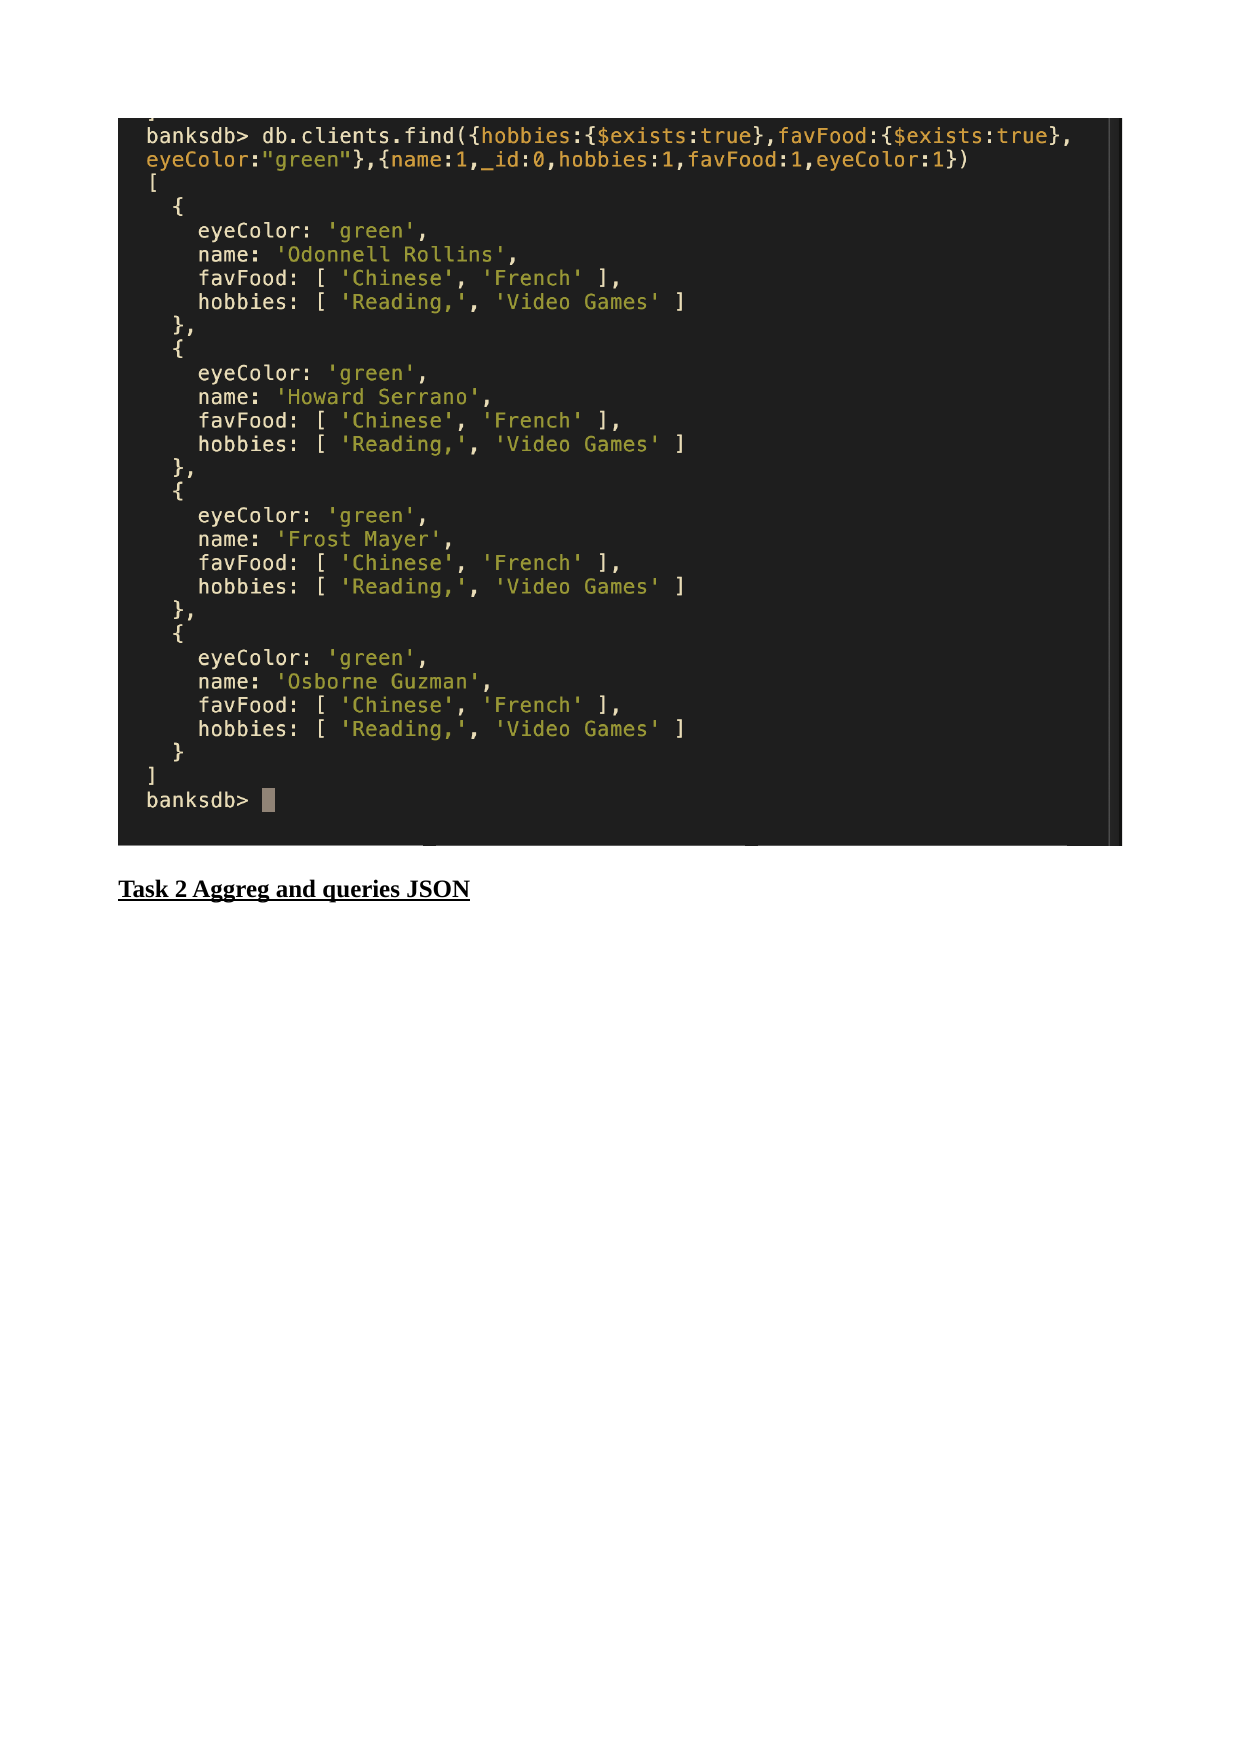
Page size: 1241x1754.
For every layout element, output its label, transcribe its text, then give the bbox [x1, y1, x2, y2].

text Task 2 Aggreg and queries JSON [118, 874, 1122, 903]
picture [118, 118, 1123, 846]
